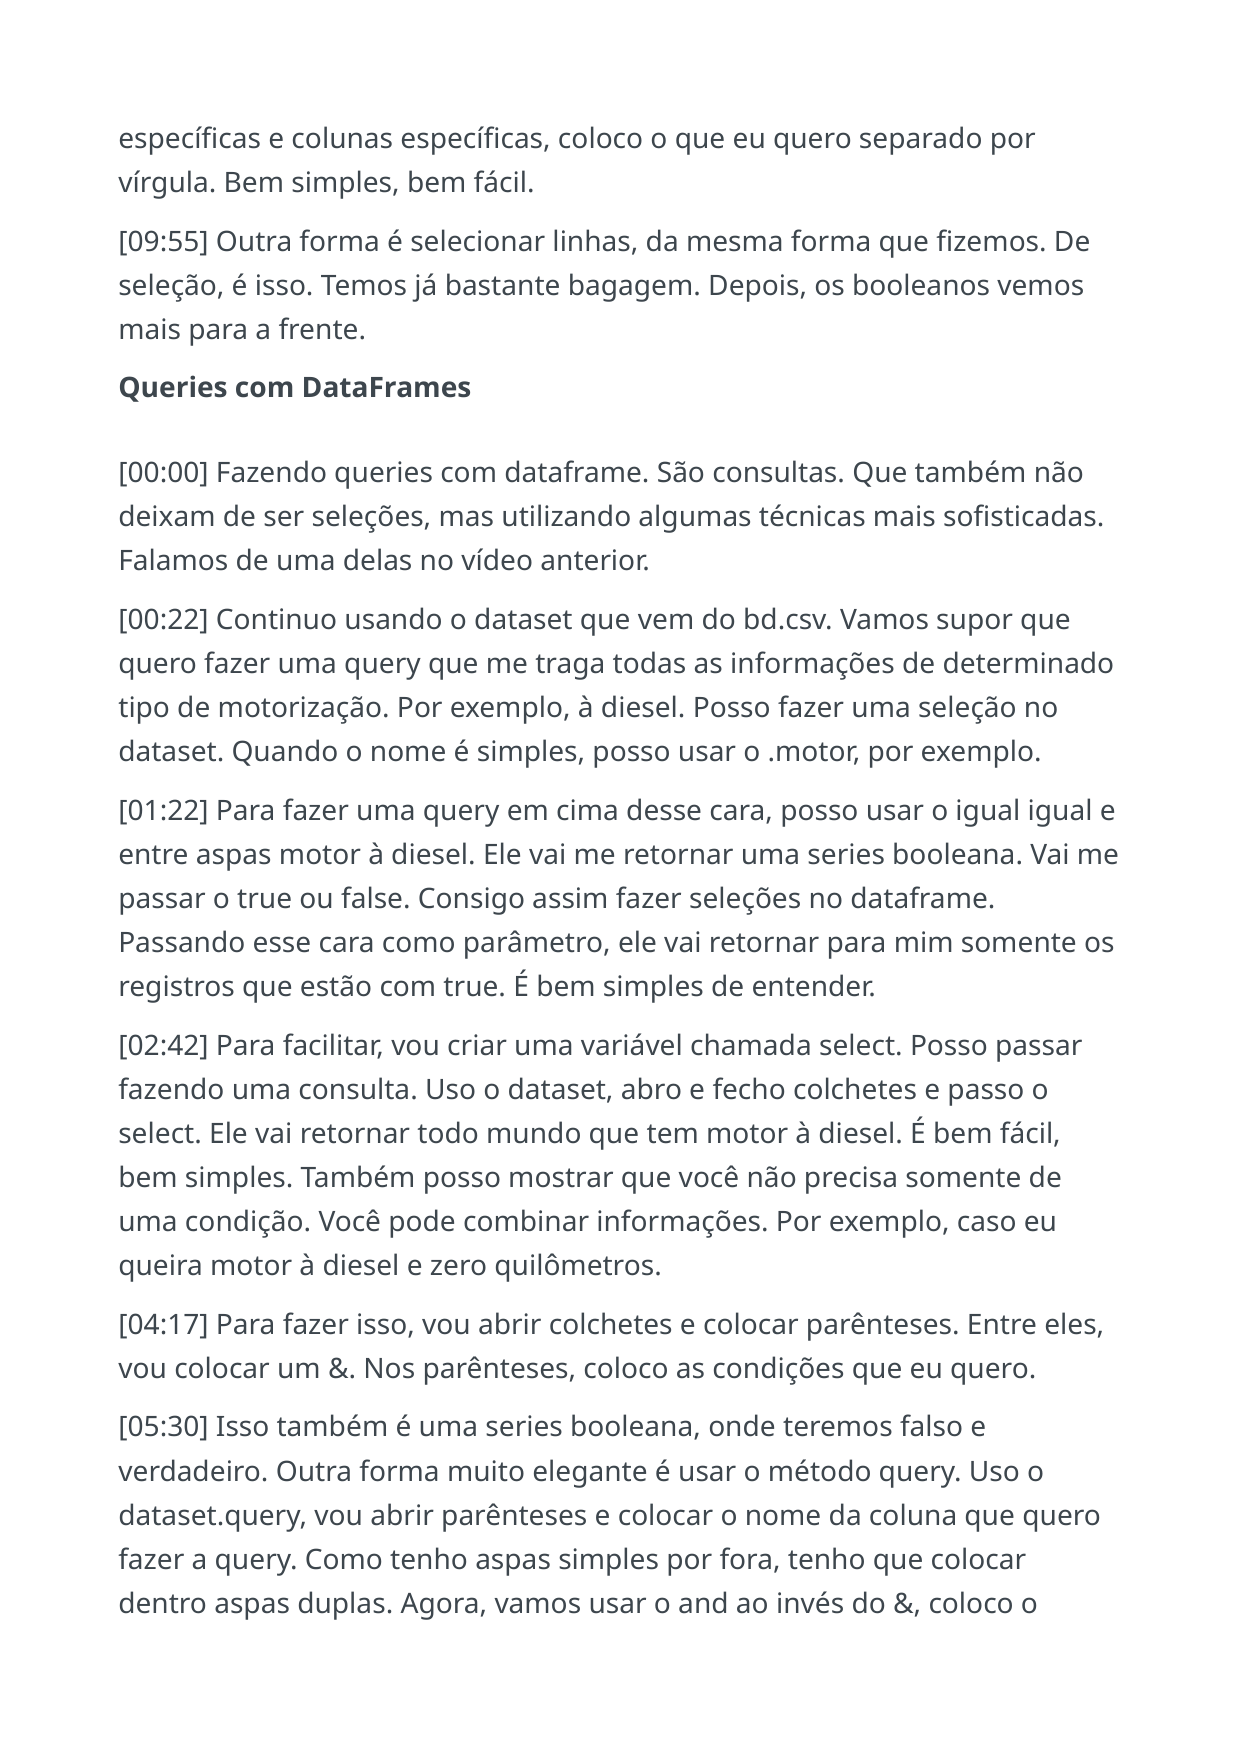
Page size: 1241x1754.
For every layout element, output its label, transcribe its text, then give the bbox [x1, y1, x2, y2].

text [09:55] Outra forma é selecionar linhas, da mesma forma que fizemos. De seleção, é isso. Temos já bastante bagagem. Depois, os booleanos vemos mais para a frente. [118, 221, 1122, 347]
text [00:00] Fazendo queries com dataframe. São consultas. Que também não deixam de ser seleções, mas utilizando algumas técnicas mais sofisticadas. Falamos de uma delas no vídeo anterior. [118, 413, 1122, 579]
subtitle Queries com DataFrames [118, 368, 1122, 406]
text [02:42] Para facilitar, vou criar uma variável chamada select. Posso passar fazendo uma consulta. Uso o dataset, abro e fecho colchetes e passo o select. Ele vai retornar todo mundo que tem motor à diesel. É bem fácil, bem simples. Também posso mostrar que você não precisa somente de uma condição. Você pode combinar informações. Por exemplo, caso eu queira motor à diesel e zero quilômetros. [118, 1025, 1122, 1284]
text específicas e colunas específicas, coloco o que eu quero separado por vírgula. Bem simples, bem fácil. [118, 118, 1122, 201]
text [01:22] Para fazer uma query em cima desse cara, posso usar o igual igual e entre aspas motor à diesel. Ele vai me retornar uma series booleana. Vai me passar o true ou false. Consigo assim fazer seleções no dataframe. Passando esse cara como parâmetro, ele vai retornar para mim somente os registros que estão com true. É bem simples de entender. [118, 790, 1122, 1005]
text [05:30] Isso também é uma series booleana, onde teremos falso e verdadeiro. Outra forma muito elegante é usar o método query. Uso o dataset.query, vou abrir parênteses e colocar o nome da coluna que quero fazer a query. Como tenho aspas simples por fora, tenho que colocar dentro aspas duplas. Agora, vamos usar o and ao invés do &, coloco o [118, 1407, 1122, 1621]
text [00:22] Continuo usando o dataset que vem do bd.csv. Vamos supor que quero fazer uma query que me traga todas as informações de determinado tipo de motorização. Por exemplo, à diesel. Posso fazer uma seleção no dataset. Quando o nome é simples, posso usar o .motor, por exemplo. [118, 599, 1122, 770]
text [04:17] Para fazer isso, vou abrir colchetes e colocar parênteses. Entre eles, vou colocar um &. Nos parênteses, coloco as condições que eu quero. [118, 1304, 1122, 1386]
